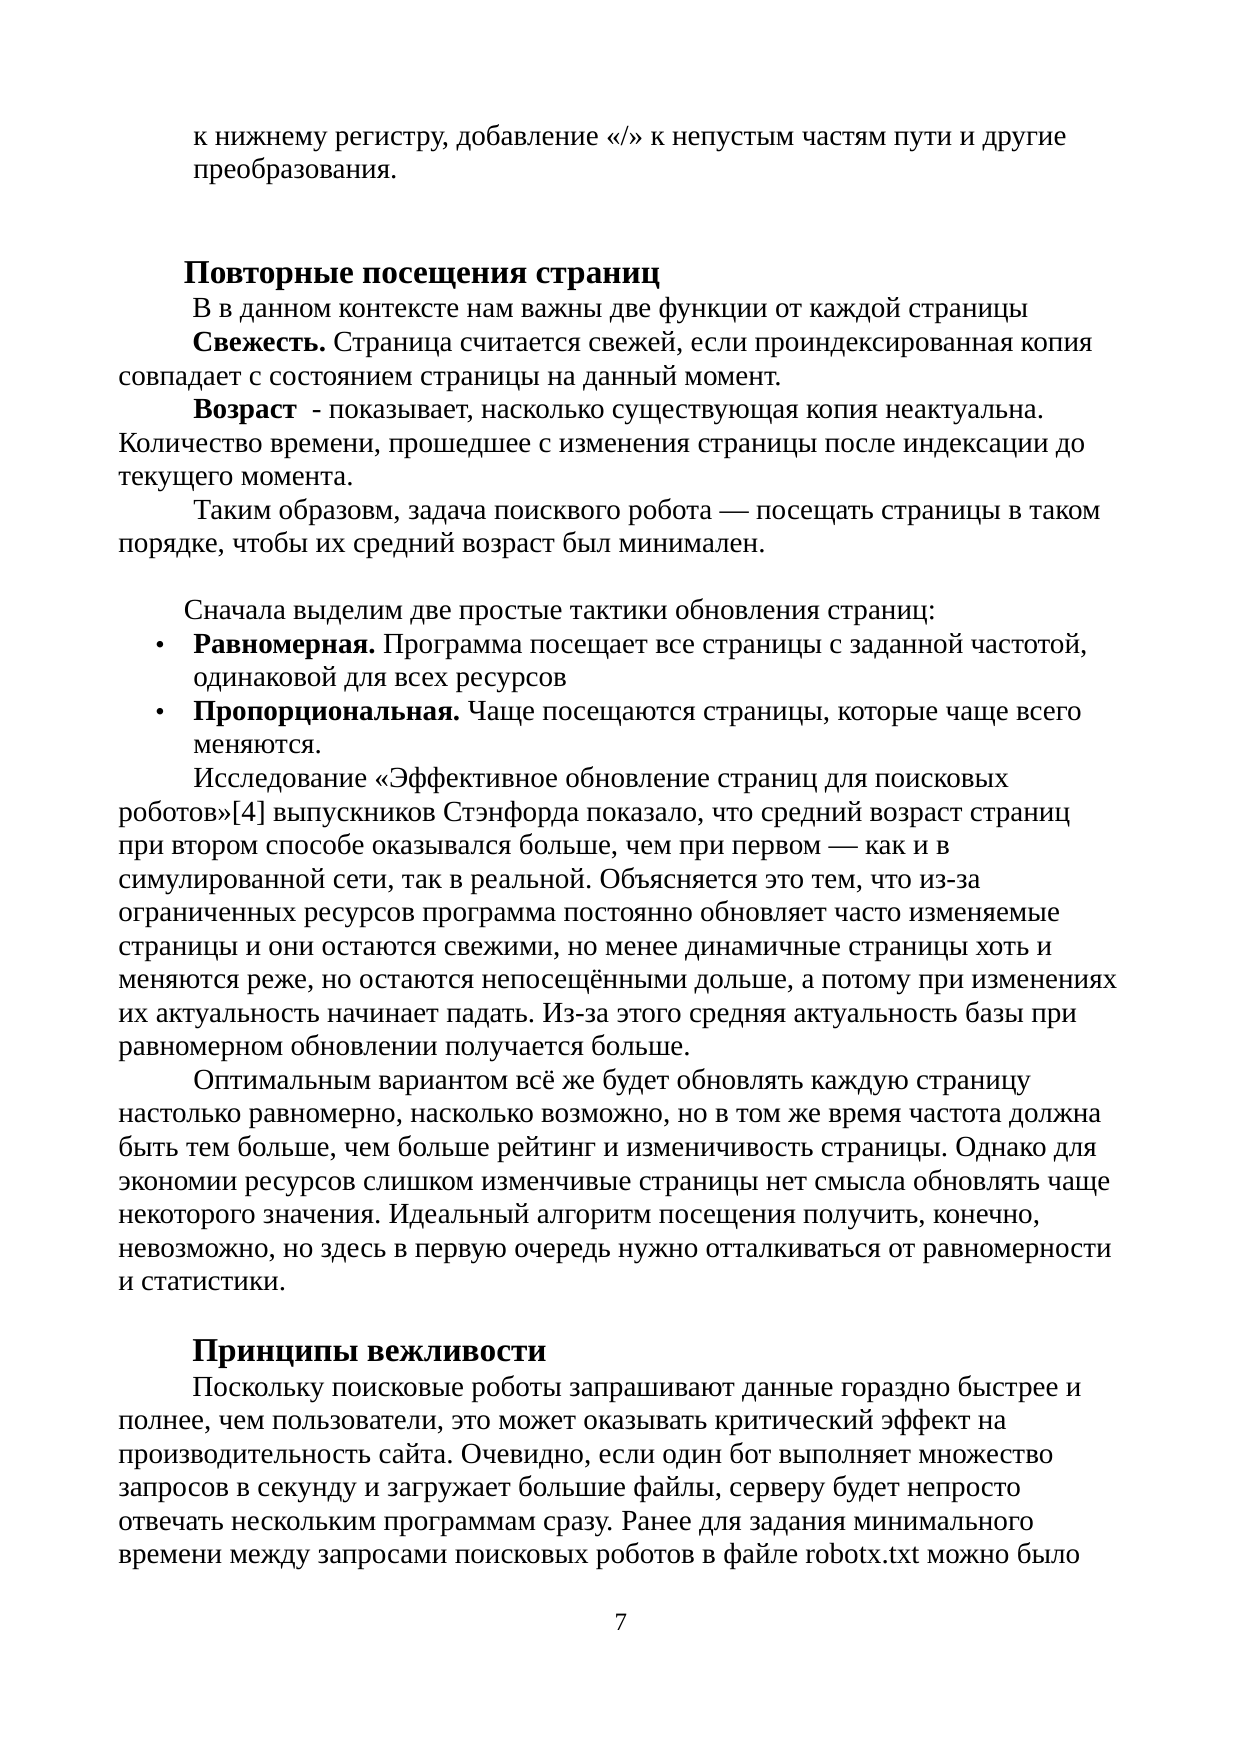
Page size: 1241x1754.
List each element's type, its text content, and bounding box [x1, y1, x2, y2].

text Повторные посещения страниц [118, 252, 1123, 291]
text Принципы вежливости [118, 1330, 1123, 1369]
text Возраст - показывает, насколько существующая копия неактуальна. Количество времени, прошедшее с изменения страницы после индексации до текущего момента. [118, 391, 1123, 492]
text В в данном контексте нам важны две функции от каждой страницы [118, 291, 1123, 324]
text Исследование «Эффективное обновление страниц для поисковых роботов»[4] выпускников Стэнфорда показало, что средний возраст страниц при втором способе оказывался больше, чем при первом — как и в симулированной сети, так в реальной. Объясняется это тем, что из-за ограниченных ресурсов программа постоянно обновляет часто изменяемые страницы и они остаются свежими, но менее динамичные страницы хоть и меняются реже, но остаются непосещёнными дольше, а потому при изменениях их актуальность начинает падать. Из-за этого средняя актуальность базы при равномерном обновлении получается больше. [118, 760, 1123, 1062]
text Оптимальным вариантом всё же будет обновлять каждую страницу настолько равномерно, насколько возможно, но в том же время частота должна быть тем больше, чем больше рейтинг и изменичивость страницы. Однако для экономии ресурсов слишком изменчивые страницы нет смысла обновлять чаще некоторого значения. Идеальный алгоритм посещения получить, конечно, невозможно, но здесь в первую очередь нужно отталкиваться от равномерности и статистики. [118, 1062, 1123, 1297]
list к нижнему регистру, добавление «/» к непустым частям пути и другие преобразования. [156, 118, 1123, 185]
list Пропорциональная. Чаще посещаются страницы, которые чаще всего меняются. [156, 693, 1123, 760]
text Поскольку поисковые роботы запрашивают данные гораздно быстрее и полнее, чем пользователи, это может оказывать критический эффект на производительность сайта. Очевидно, если один бот выполняет множество запросов в секунду и загружает большие файлы, серверу будет непросто отвечать нескольким программам сразу. Ранее для задания минимального времени между запросами поисковых роботов в файле robotx.txt можно было [118, 1369, 1123, 1570]
list Равномерная. Программа посещает все страницы с заданной частотой, одинаковой для всех ресурсов [156, 626, 1123, 693]
text Таким образовм, задача поисквого робота — посещать страницы в таком порядке, чтобы их средний возраст был минимален. [118, 492, 1123, 559]
text Свежесть. Страница считается свежей, если проиндексированная копия совпадает с состоянием страницы на данный момент. [118, 324, 1123, 391]
text Сначала выделим две простые тактики обновления страниц: [118, 592, 1123, 626]
